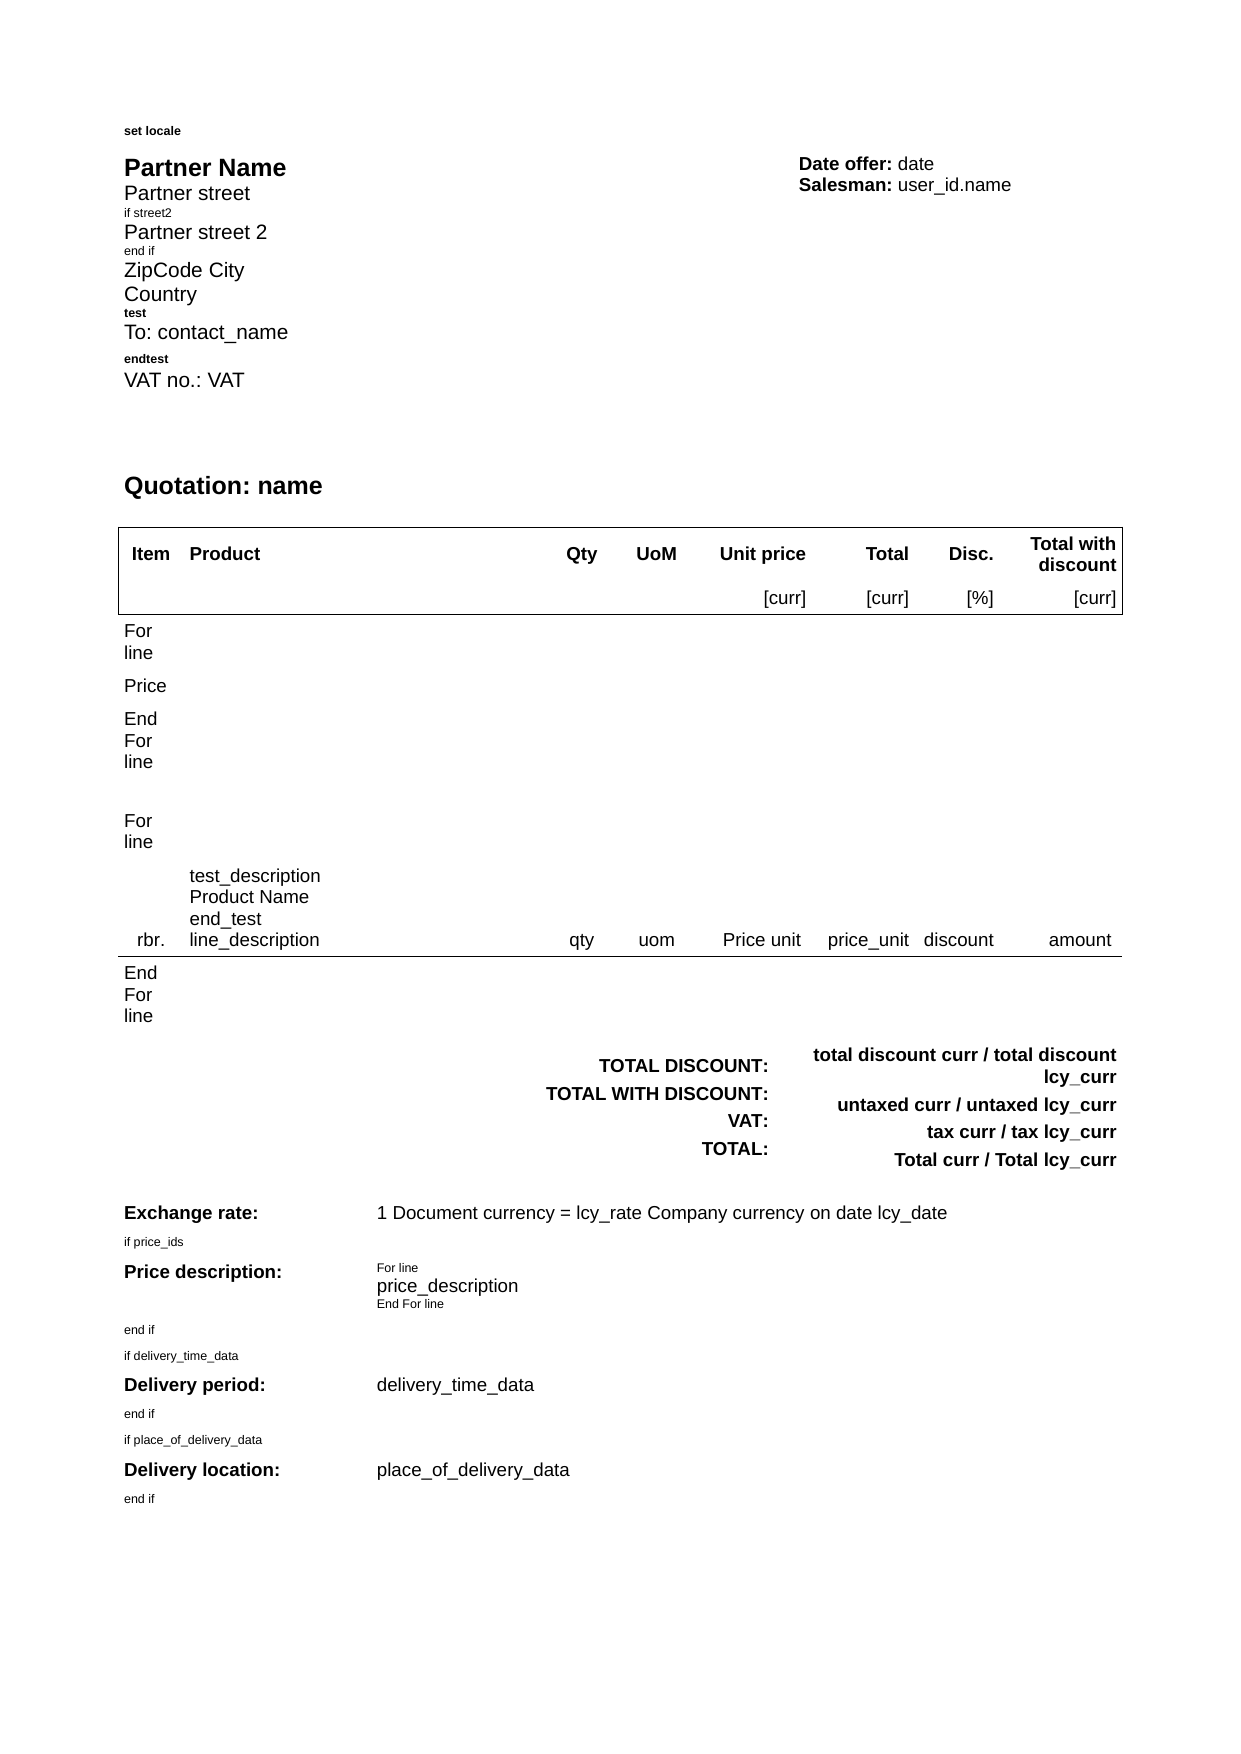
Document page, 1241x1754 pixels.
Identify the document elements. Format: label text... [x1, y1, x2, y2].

table_header Exchange rate: [118, 1196, 371, 1229]
table_cell rbr. [118, 859, 184, 956]
table_cell [%] [915, 581, 999, 614]
table_cell if place_of_delivery_data [118, 1427, 1122, 1453]
table_cell [549, 804, 614, 859]
table_cell [549, 615, 614, 669]
table_cell [184, 702, 549, 778]
table_header Total [812, 528, 915, 581]
table_cell Partner Name Partner street if street2 Partner street 2 end if ZipCode City Country test To: contact_name endtest VAT no.: VAT [118, 147, 793, 398]
table_cell amount [999, 859, 1122, 956]
table_cell place_of_delivery_data [371, 1453, 1122, 1486]
table_cell TOTAL DISCOUNT: TOTAL WITH DISCOUNT: VAT: TOTAL: [118, 1033, 774, 1182]
table_cell [699, 957, 812, 1033]
table_cell [614, 581, 699, 614]
table_cell [184, 957, 549, 1033]
table_cell discount [915, 859, 999, 956]
table_cell [curr] [812, 581, 915, 614]
table_header 1 Document currency = lcy_rate Company currency on date lcy_date [371, 1196, 1122, 1229]
table_cell [999, 804, 1122, 859]
table_cell [549, 702, 614, 778]
table_cell For line [118, 615, 184, 669]
table_header Qty [549, 528, 614, 581]
table_cell [614, 702, 699, 778]
table_cell Price unit [699, 859, 812, 956]
table_cell [999, 957, 1122, 1033]
table_cell test_description Product Name end_test line_description [184, 859, 549, 956]
table_cell [curr] [699, 581, 812, 614]
table_cell [184, 615, 549, 669]
table_cell end if [118, 1401, 1122, 1427]
table_cell [549, 957, 614, 1033]
table_cell end if [118, 1317, 1122, 1342]
table_header Disc. [915, 528, 999, 581]
table_cell For line price_description End For line [371, 1255, 1122, 1317]
table_header Product [184, 528, 549, 581]
table_header Total with discount [999, 528, 1122, 581]
table_cell [184, 581, 549, 614]
table_cell [614, 804, 699, 859]
table_cell [118, 778, 1122, 804]
table_cell [614, 957, 699, 1033]
table_cell price_unit [812, 859, 915, 956]
table_cell Delivery period: [118, 1368, 371, 1401]
table_cell [812, 615, 915, 669]
table_cell Delivery location: [118, 1453, 371, 1486]
table_cell [999, 615, 1122, 669]
table_cell End For line [118, 702, 184, 778]
table_cell uom [614, 859, 699, 956]
table_cell [699, 804, 812, 859]
table_cell Date offer: date Salesman: user_id.name [793, 147, 1122, 398]
table_header Quotation: name [118, 465, 1122, 505]
table_cell [915, 702, 999, 778]
table_cell total discount curr / total discount lcy_curr untaxed curr / untaxed lcy_curr tax curr / tax lcy_curr Total curr / Total lcy_curr [774, 1033, 1122, 1182]
table_header set locale [118, 118, 1122, 147]
table_cell Price [118, 669, 1122, 702]
table_cell Price description: [118, 1255, 371, 1317]
table_cell [549, 581, 614, 614]
table_header UoM [614, 528, 699, 581]
table_cell [915, 957, 999, 1033]
table_cell [812, 702, 915, 778]
table_cell [curr] [999, 581, 1122, 614]
table_cell [699, 615, 812, 669]
table_cell [812, 804, 915, 859]
table_cell [999, 702, 1122, 778]
table_cell For line [118, 804, 184, 859]
table_cell if price_ids [118, 1229, 1122, 1255]
table_cell end if [118, 1486, 1122, 1512]
table_header if delivery_time_data [118, 1343, 1122, 1368]
table_cell [812, 957, 915, 1033]
table_header Unit price [699, 528, 812, 581]
table_cell [699, 702, 812, 778]
table_cell [119, 581, 184, 614]
table_cell [614, 615, 699, 669]
table_cell End For line [118, 957, 184, 1033]
table_cell [915, 804, 999, 859]
table_header Item [119, 528, 184, 581]
table_cell delivery_time_data [371, 1368, 1122, 1401]
table_cell [184, 804, 549, 859]
table_cell [915, 615, 999, 669]
table_cell qty [549, 859, 614, 956]
